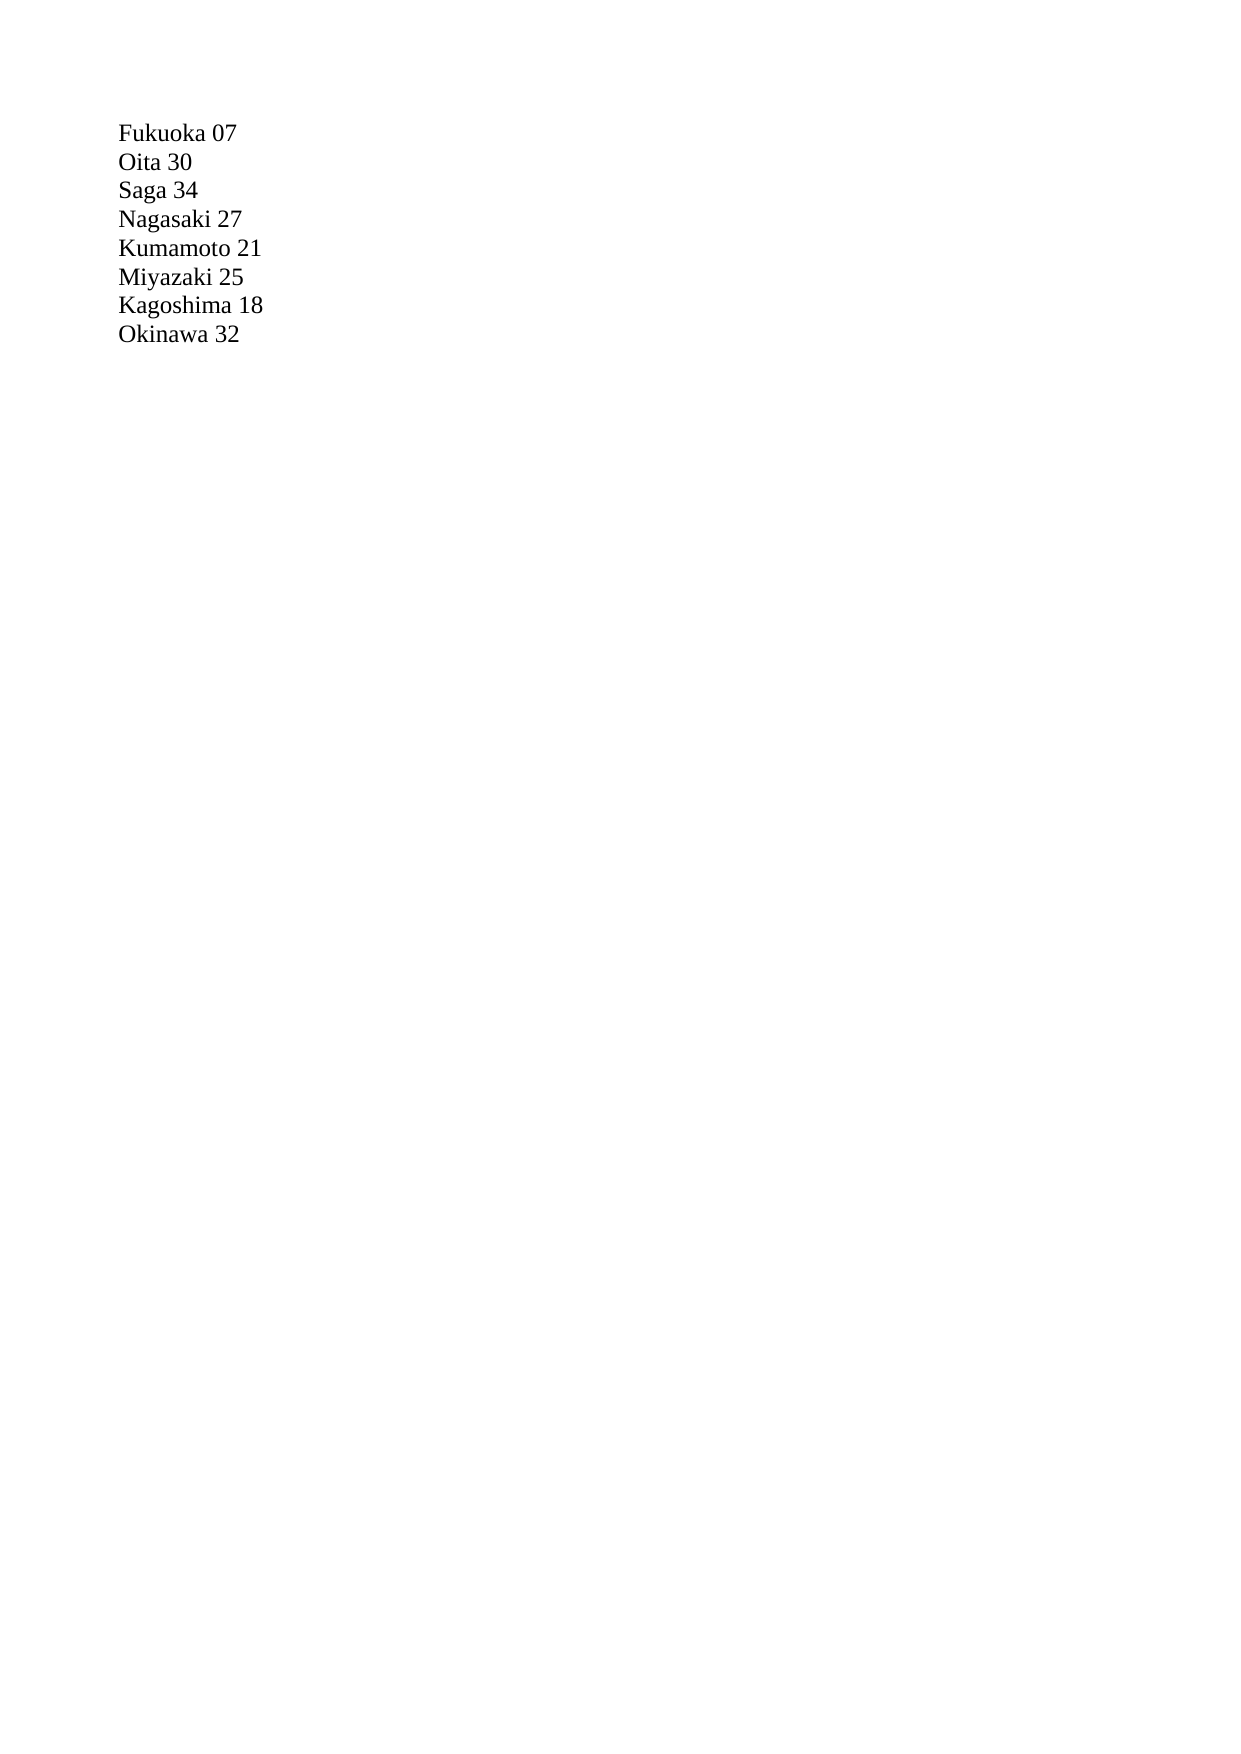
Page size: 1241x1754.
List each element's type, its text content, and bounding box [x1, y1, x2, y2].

text Kagoshima 18 [118, 291, 1122, 319]
text Nagasaki 27 [118, 204, 1122, 233]
text Oita 30 [118, 147, 1122, 176]
text Kumamoto 21 [118, 233, 1122, 262]
text Fukuoka 07 [118, 118, 1122, 147]
text Saga 34 [118, 176, 1122, 204]
text Okinawa 32 [118, 319, 1122, 348]
text Miyazaki 25 [118, 262, 1122, 291]
